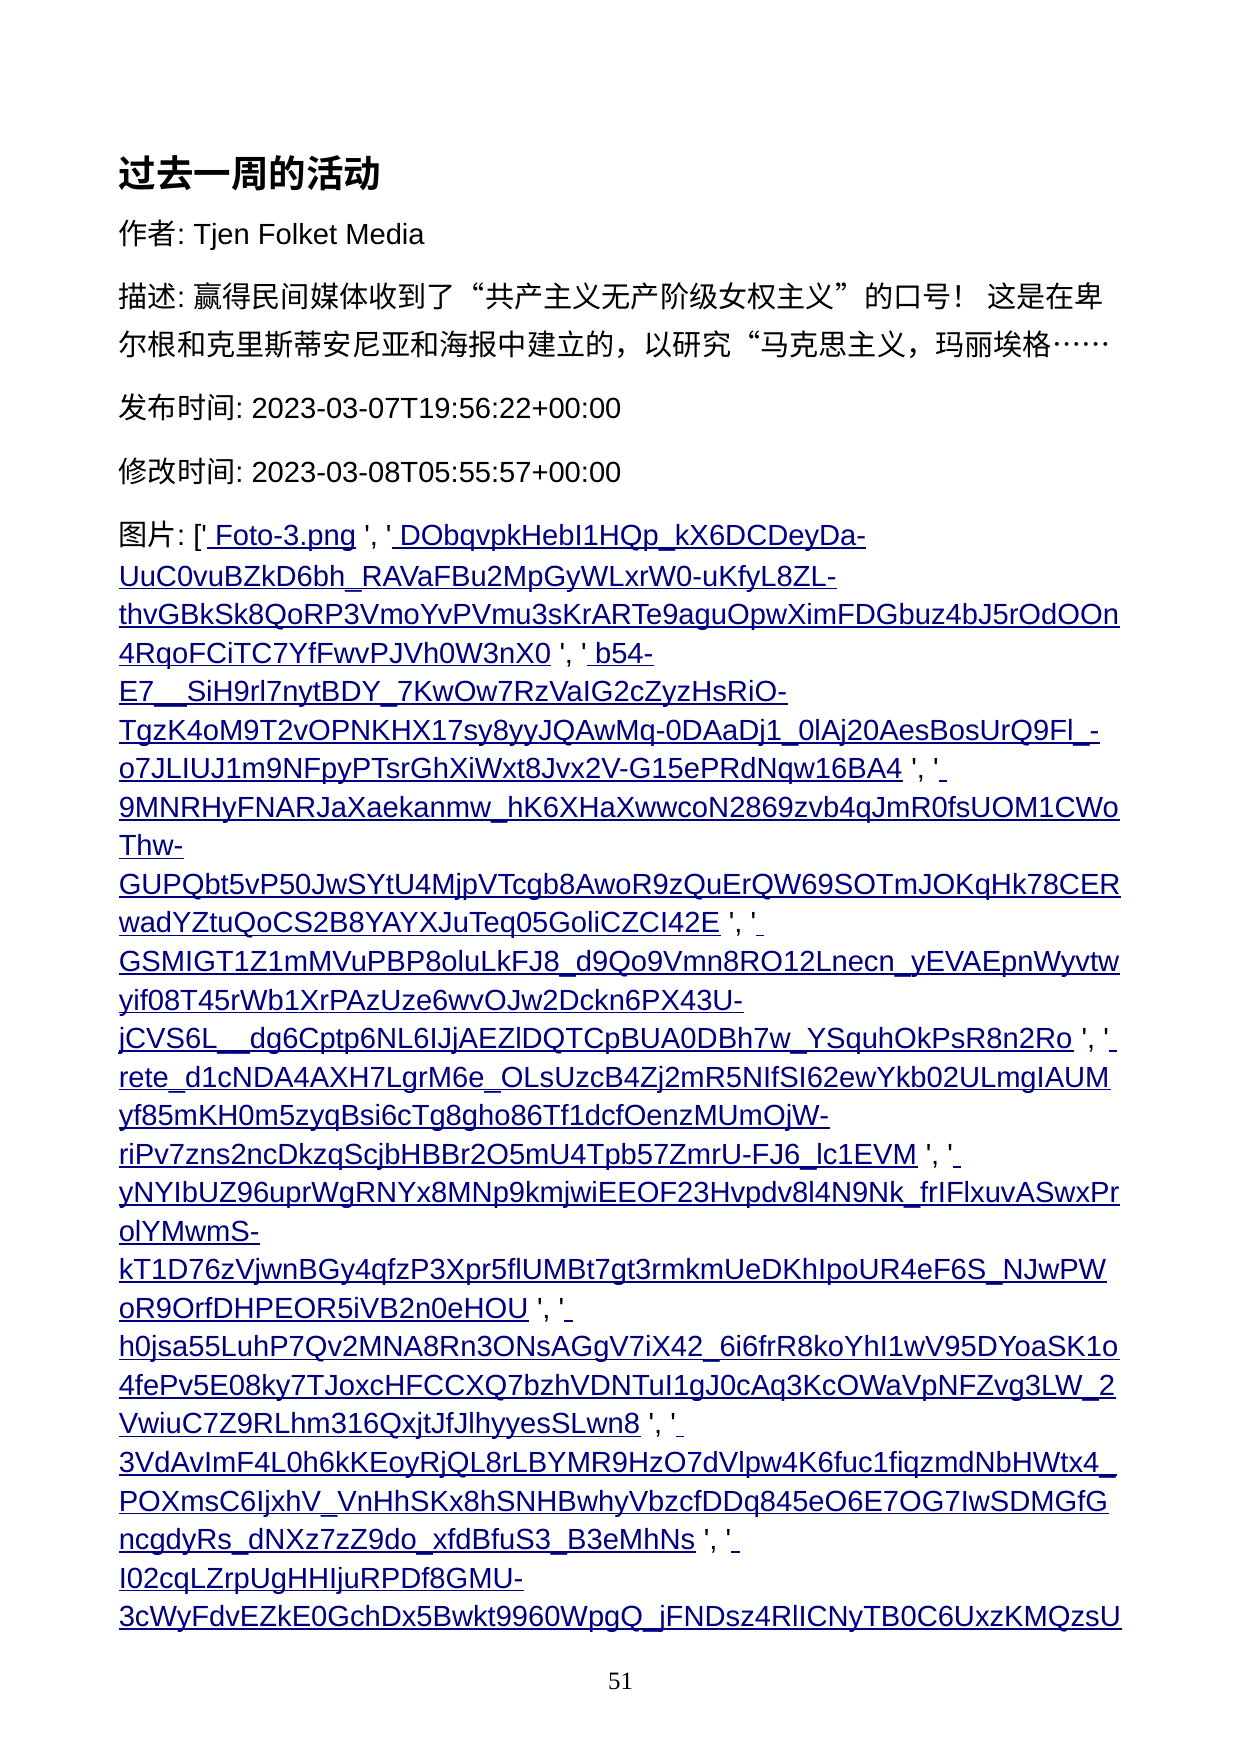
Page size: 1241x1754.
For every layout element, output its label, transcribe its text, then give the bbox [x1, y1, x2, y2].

text 修改时间: 2023-03-08T05:55:57+00:00 [118, 448, 1122, 491]
text 描述: 赢得民间媒体收到了“共产主义无产阶级女权主义”的口号！ 这是在卑尔根和克里斯蒂安尼亚和海报中建立的，以研究“马克思主义，玛丽埃格…… [118, 273, 1122, 364]
text 发布时间: 2023-03-07T19:56:22+00:00 [118, 385, 1122, 427]
text 作者: Tjen Folket Media [118, 210, 1122, 253]
text 图片: [' Foto-3.png ', ' DObqvpkHebI1HQp_kX6DCDeyDa-UuC0vuBZkD6bh_RAVaFBu2MpGyWLxrW0-uKfyL8ZL-thvGBkSk8QoRP3VmoYvPVmu3sKrARTe9aguOpwXimFDGbuz4bJ5rOdOOn4RqoFCiTC7YfFwvPJVh0W3nX0 ', ' b54-E7__SiH9rl7nytBDY_7KwOw7RzVaIG2cZyzHsRiO-TgzK4oM9T2vOPNKHX17sy8yyJQAwMq-0DAaDj1_0lAj20AesBosUrQ9Fl_-o7JLIUJ1m9NFpyPTsrGhXiWxt8Jvx2V-G15ePRdNqw16BA4 ', ' 9MNRHyFNARJaXaekanmw_hK6XHaXwwcoN2869zvb4qJmR0fsUOM1CWoThw-GUPQbt5vP50JwSYtU4MjpVTcgb8AwoR9zQuErQW69SOTmJOKqHk78CERwadYZtuQoCS2B8YAYXJuTeq05GoliCZCI42E ', ' GSMIGT1Z1mMVuPBP8oluLkFJ8_d9Qo9Vmn8RO12Lnecn_yEVAEpnWyvtwyif08T45rWb1XrPAzUze6wvOJw2Dckn6PX43U-jCVS6L__dg6Cptp6NL6IJjAEZlDQTCpBUA0DBh7w_YSquhOkPsR8n2Ro ', ' rete_d1cNDA4AXH7LgrM6e_OLsUzcB4Zj2mR5NIfSI62ewYkb02ULmgIAUMyf85mKH0m5zyqBsi6cTg8gho86Tf1dcfOenzMUmOjW-riPv7zns2ncDkzqScjbHBBr2O5mU4Tpb57ZmrU-FJ6_lc1EVM ', ' yNYIbUZ96uprWgRNYx8MNp9kmjwiEEOF23Hvpdv8l4N9Nk_frIFlxuvASwxProlYMwmS-kT1D76zVjwnBGy4qfzP3Xpr5flUMBt7gt3rmkmUeDKhIpoUR4eF6S_NJwPWoR9OrfDHPEOR5iVB2n0eHOU ', ' h0jsa55LuhP7Qv2MNA8Rn3ONsAGgV7iX42_6i6frR8koYhI1wV95DYoaSK1o4fePv5E08ky7TJoxcHFCCXQ7bzhVDNTuI1gJ0cAq3KcOWaVpNFZvg3LW_2VwiuC7Z9RLhm316QxjtJfJlhyyesSLwn8 ', ' 3VdAvImF4L0h6kKEoyRjQL8rLBYMR9HzO7dVlpw4K6fuc1fiqzmdNbHWtx4_POXmsC6IjxhV_VnHhSKx8hSNHBwhyVbzcfDDq845eO6E7OG7IwSDMGfGncgdyRs_dNXz7zZ9do_xfdBfuS3_B3eMhNs ', ' I02cqLZrpUgHHIjuRPDf8GMU-3cWyFdvEZkE0GchDx5Bwkt9960WpgQ_jFNDsz4RlICNyTB0C6UxzKMQzsU [118, 511, 1122, 1628]
subtitle 过去一周的活动 [118, 143, 1122, 198]
